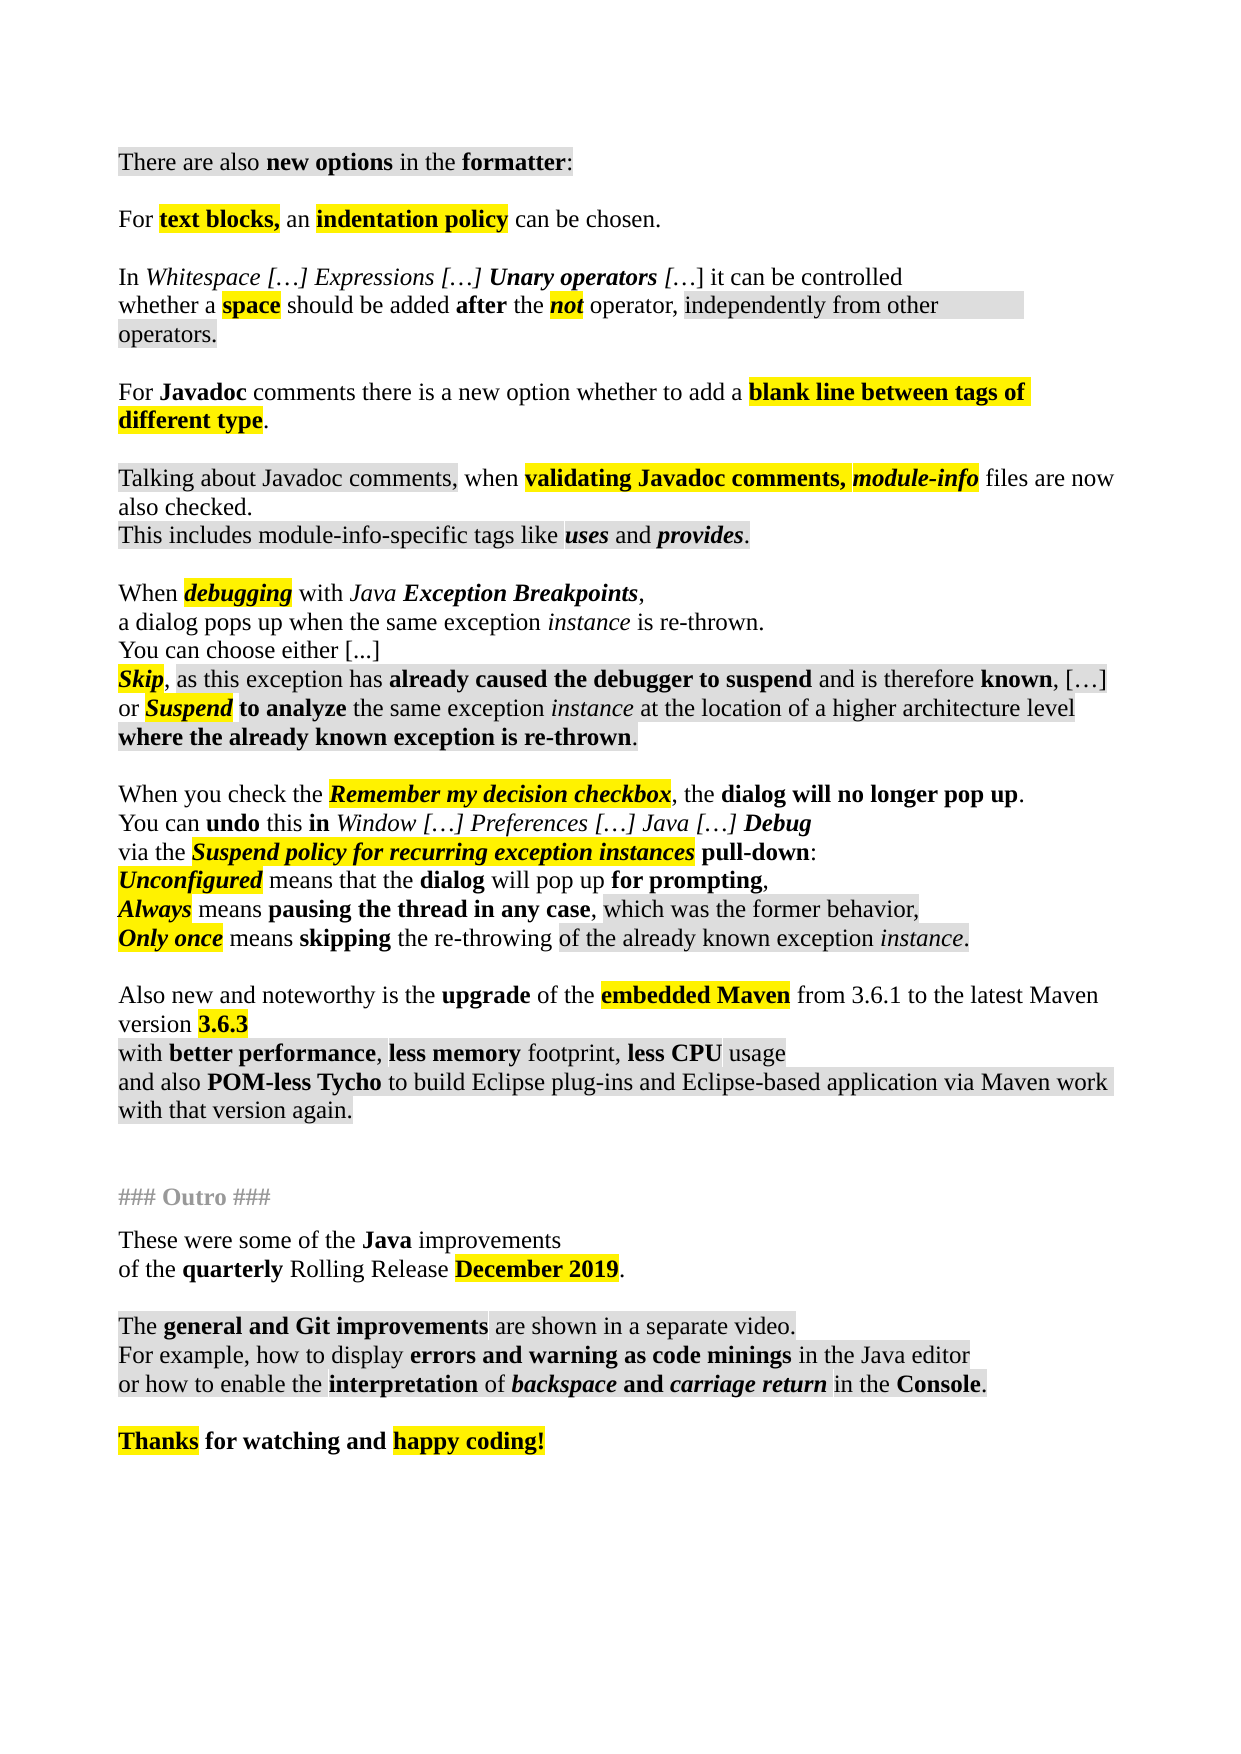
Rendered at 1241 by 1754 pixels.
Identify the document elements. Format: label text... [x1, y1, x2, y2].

text When debugging with Java Exception Breakpoints, [118, 578, 1122, 607]
text Unconfigured means that the dialog will pop up for prompting, [118, 866, 1122, 894]
text ### Outro ### [118, 1182, 1122, 1211]
text of the quarterly Rolling Release December 2019. [118, 1254, 1122, 1282]
text You can choose either [...] [118, 636, 1122, 664]
text and also POM-less Tycho to build Eclipse plug-ins and Eclipse-based application via Maven work with that version again. [118, 1067, 1122, 1124]
text There are also new options in the formatter: [118, 147, 1122, 176]
text You can undo this in Window […] Preferences […] Java […] Debug [118, 808, 1122, 837]
text or Suspend to analyze the same exception instance at the location of a higher architecture level [118, 693, 1122, 722]
text These were some of the Java improvements [118, 1225, 1122, 1254]
text Always means pausing the thread in any case, which was the former behavior, [118, 894, 1122, 923]
text Only once means skipping the re-throwing of the already known exception instance. [118, 923, 1122, 952]
text Skip, as this exception has already caused the debugger to suspend and is therefore known, […] [118, 664, 1122, 693]
text In Whitespace […] Expressions […] Unary operators […] it can be controlled [118, 262, 1122, 291]
text For text blocks, an indentation policy can be chosen. [118, 204, 1122, 233]
text This includes module-info-specific tags like uses and provides. [118, 521, 1122, 549]
text Thanks for watching and happy coding! [118, 1426, 1122, 1455]
text Talking about Javadoc comments, when validating Javadoc comments, module-info files are now also checked. [118, 463, 1122, 521]
text via the Suspend policy for recurring exception instances pull-down: [118, 837, 1122, 866]
text with better performance, less memory footprint, less CPU usage [118, 1038, 1122, 1067]
text The general and Git improvements are shown in a separate video. [118, 1311, 1122, 1340]
text where the already known exception is re-thrown. [118, 722, 1122, 751]
text For Javadoc comments there is a new option whether to add a blank line between tags of different type. [118, 377, 1122, 434]
text whether a space should be added after the not operator, independently from other operators. [118, 291, 1122, 348]
text When you check the Remember my decision checkbox, the dialog will no longer pop up. [118, 779, 1122, 808]
text or how to enable the interpretation of backspace and carriage return in the Console. [118, 1369, 1122, 1397]
text For example, how to display errors and warning as code minings in the Java editor [118, 1340, 1122, 1369]
text Also new and noteworthy is the upgrade of the embedded Maven from 3.6.1 to the latest Maven version 3.6.3 [118, 981, 1122, 1038]
text a dialog pops up when the same exception instance is re-thrown. [118, 607, 1122, 636]
